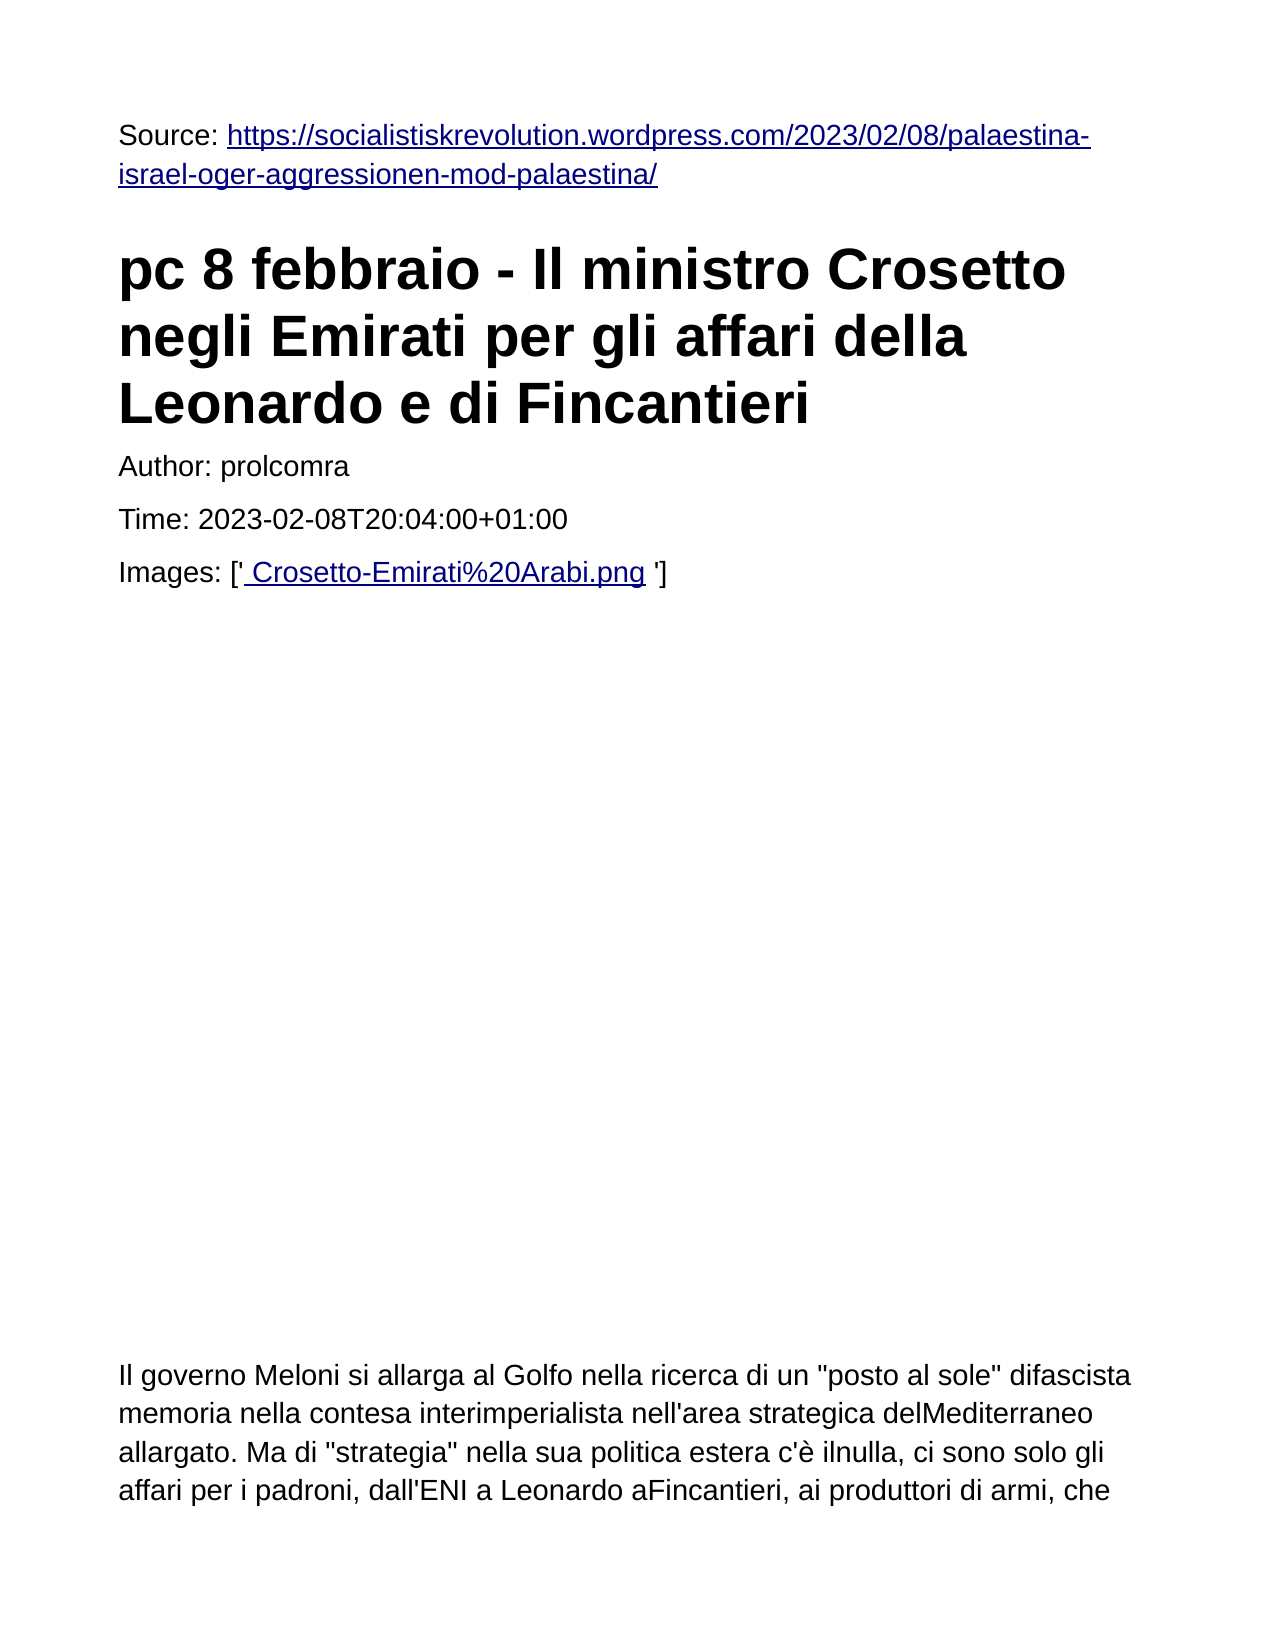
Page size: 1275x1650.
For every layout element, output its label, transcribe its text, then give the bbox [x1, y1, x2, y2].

text Author: prolcomra [118, 448, 1157, 482]
text Images: [' Crosetto-Emirati%20Arabi.png '] [118, 555, 1157, 588]
text Time: 2023-02-08T20:04:00+01:00 [118, 502, 1157, 535]
text Source: https://socialistiskrevolution.wordpress.com/2023/02/08/palaestina-israel-oger-aggressionen-mod-palaestina/ [118, 118, 1157, 190]
text Il governo Meloni si allarga al Golfo nella ricerca di un "posto al sole" difascista memoria nella contesa interimperialista nell'area strategica delMediterraneo allargato. Ma di "strategia" nella sua politica estera c'è ilnulla, ci sono solo gli affari per i padroni, dall'ENI a Leonardo aFincantieri, ai produttori di armi, che [118, 1358, 1157, 1507]
subtitle pc 8 febbraio - Il ministro Crosetto negli Emirati per gli affari della Leonardo e di Fincantieri [118, 235, 1157, 436]
